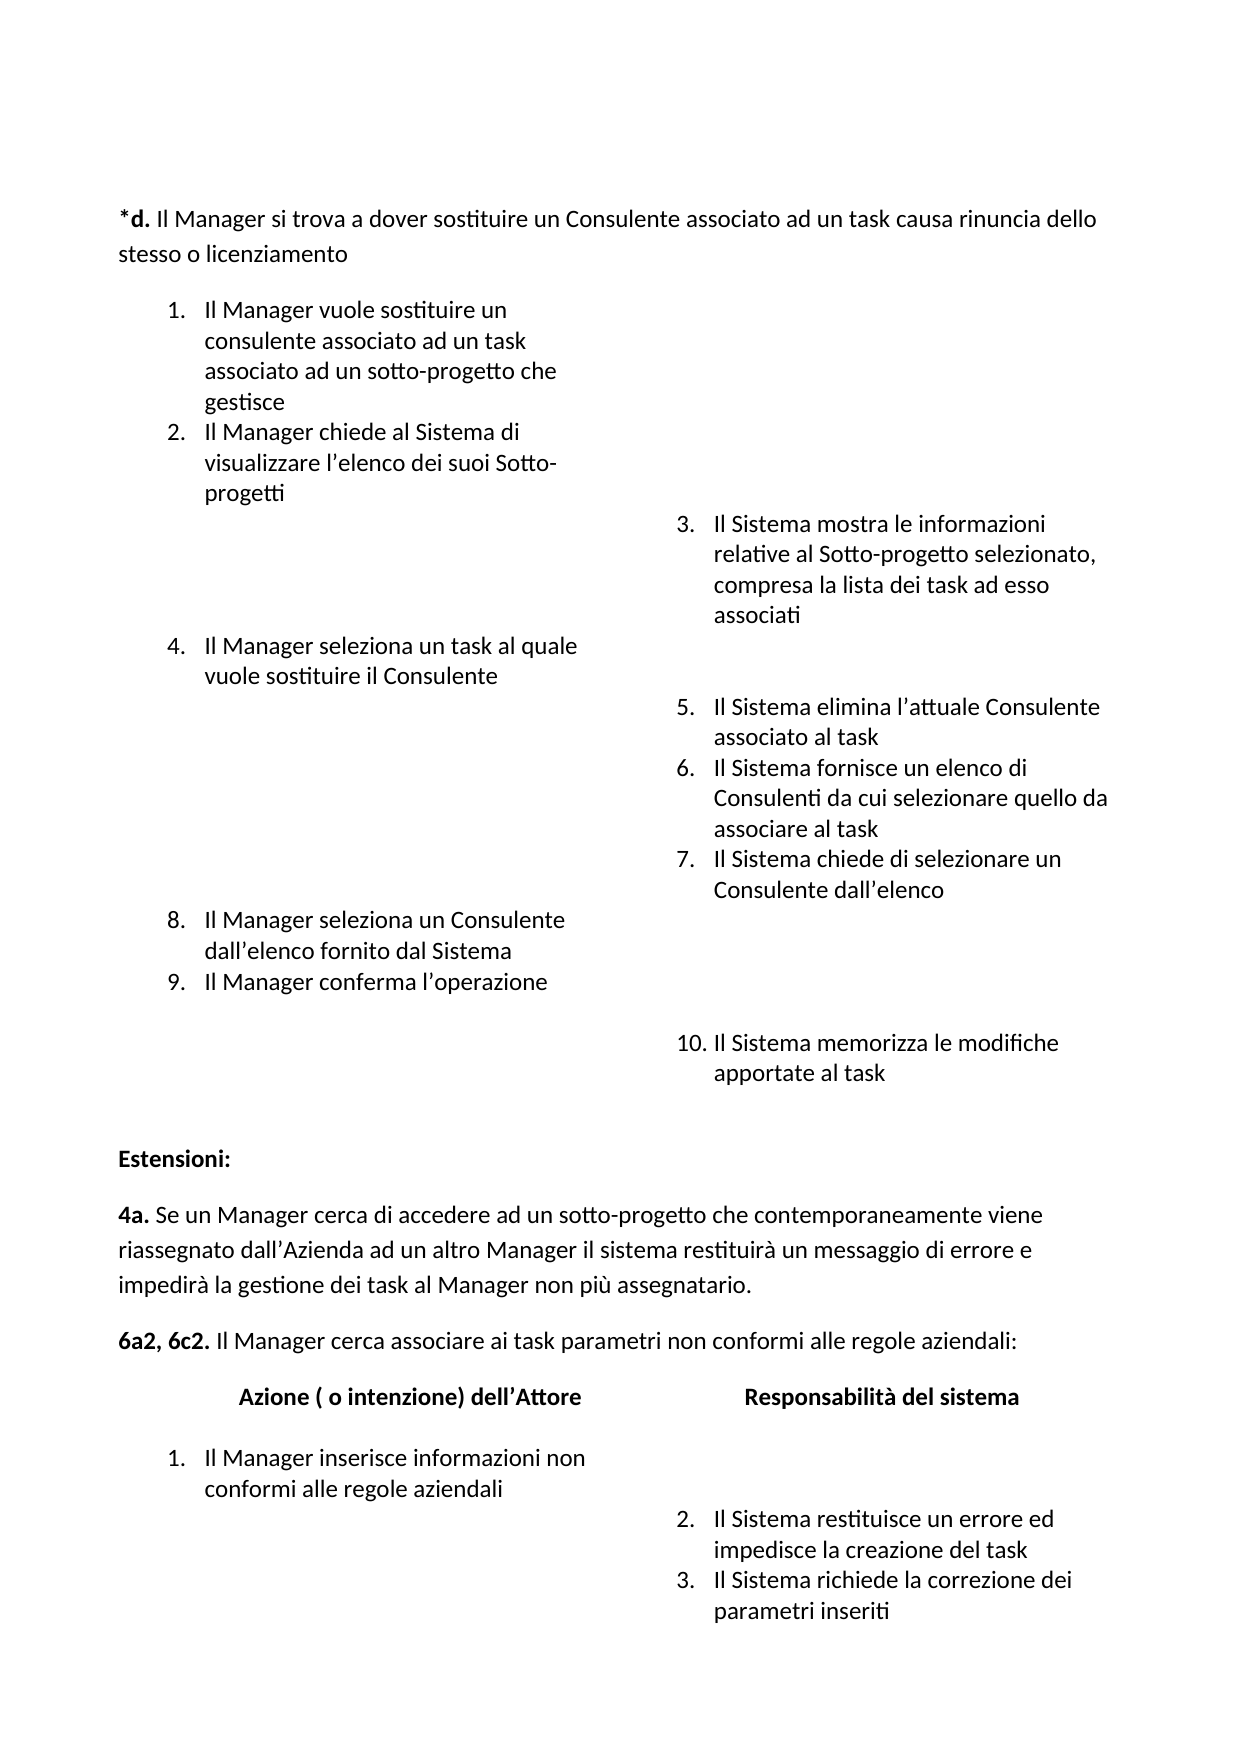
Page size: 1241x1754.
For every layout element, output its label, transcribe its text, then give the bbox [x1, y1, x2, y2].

table_cell [628, 966, 1137, 1027]
table_cell Il Sistema elimina l’attuale Consulente associato al task [628, 691, 1137, 752]
table_cell Il Sistema restituisce un errore ed impedisce la creazione del task [628, 1503, 1137, 1564]
table_cell [118, 1027, 627, 1088]
table_cell [628, 905, 1137, 966]
table_cell [118, 1564, 627, 1625]
table_cell Il Manager seleziona un Consulente dall’elenco fornito dal Sistema [118, 905, 627, 966]
table_cell [118, 844, 627, 905]
table_header Il Manager vuole sostituire un consulente associato ad un task associato ad un sotto-progetto che gestisce [118, 294, 627, 416]
table_cell [628, 416, 1137, 508]
table_cell Il Manager chiede al Sistema di visualizzare l’elenco dei suoi Sotto-progetti [118, 416, 627, 508]
text Estensioni: [118, 1144, 1122, 1174]
table_cell [118, 508, 627, 630]
table_cell Il Sistema richiede la correzione dei parametri inseriti [628, 1564, 1137, 1625]
table_cell [118, 691, 627, 752]
table_cell [628, 1442, 1137, 1503]
table_cell [118, 752, 627, 844]
table_cell Il Manager seleziona un task al quale vuole sostituire il Consulente [118, 630, 627, 691]
table_header Azione ( o intenzione) dell’Attore [118, 1381, 627, 1442]
text 6a2, 6c2. Il Manager cerca associare ai task parametri non conformi alle regole aziendali: [118, 1325, 1122, 1356]
table_cell Il Sistema memorizza le modifiche apportate al task [628, 1027, 1137, 1088]
table_cell Il Manager conferma l’operazione [118, 966, 627, 1027]
table_header Responsabilità del sistema [628, 1381, 1137, 1442]
text 4a. Se un Manager cerca di accedere ad un sotto-progetto che contemporaneamente viene riassegnato dall’Azienda ad un altro Manager il sistema restituirà un messaggio di errore e impedirà la gestione dei task al Manager non più assegnatario. [118, 1199, 1122, 1300]
text *d. Il Manager si trova a dover sostituire un Consulente associato ad un task causa rinuncia dello stesso o licenziamento [118, 203, 1122, 269]
table_header [628, 294, 1137, 416]
table_cell Il Manager inserisce informazioni non conformi alle regole aziendali [118, 1442, 627, 1503]
table_cell [118, 1503, 627, 1564]
table_cell Il Sistema chiede di selezionare un Consulente dall’elenco [628, 844, 1137, 905]
table_cell Il Sistema fornisce un elenco di Consulenti da cui selezionare quello da associare al task [628, 752, 1137, 844]
table_cell Il Sistema mostra le informazioni relative al Sotto-progetto selezionato, compresa la lista dei task ad esso associati [628, 508, 1137, 630]
table_cell [628, 630, 1137, 691]
